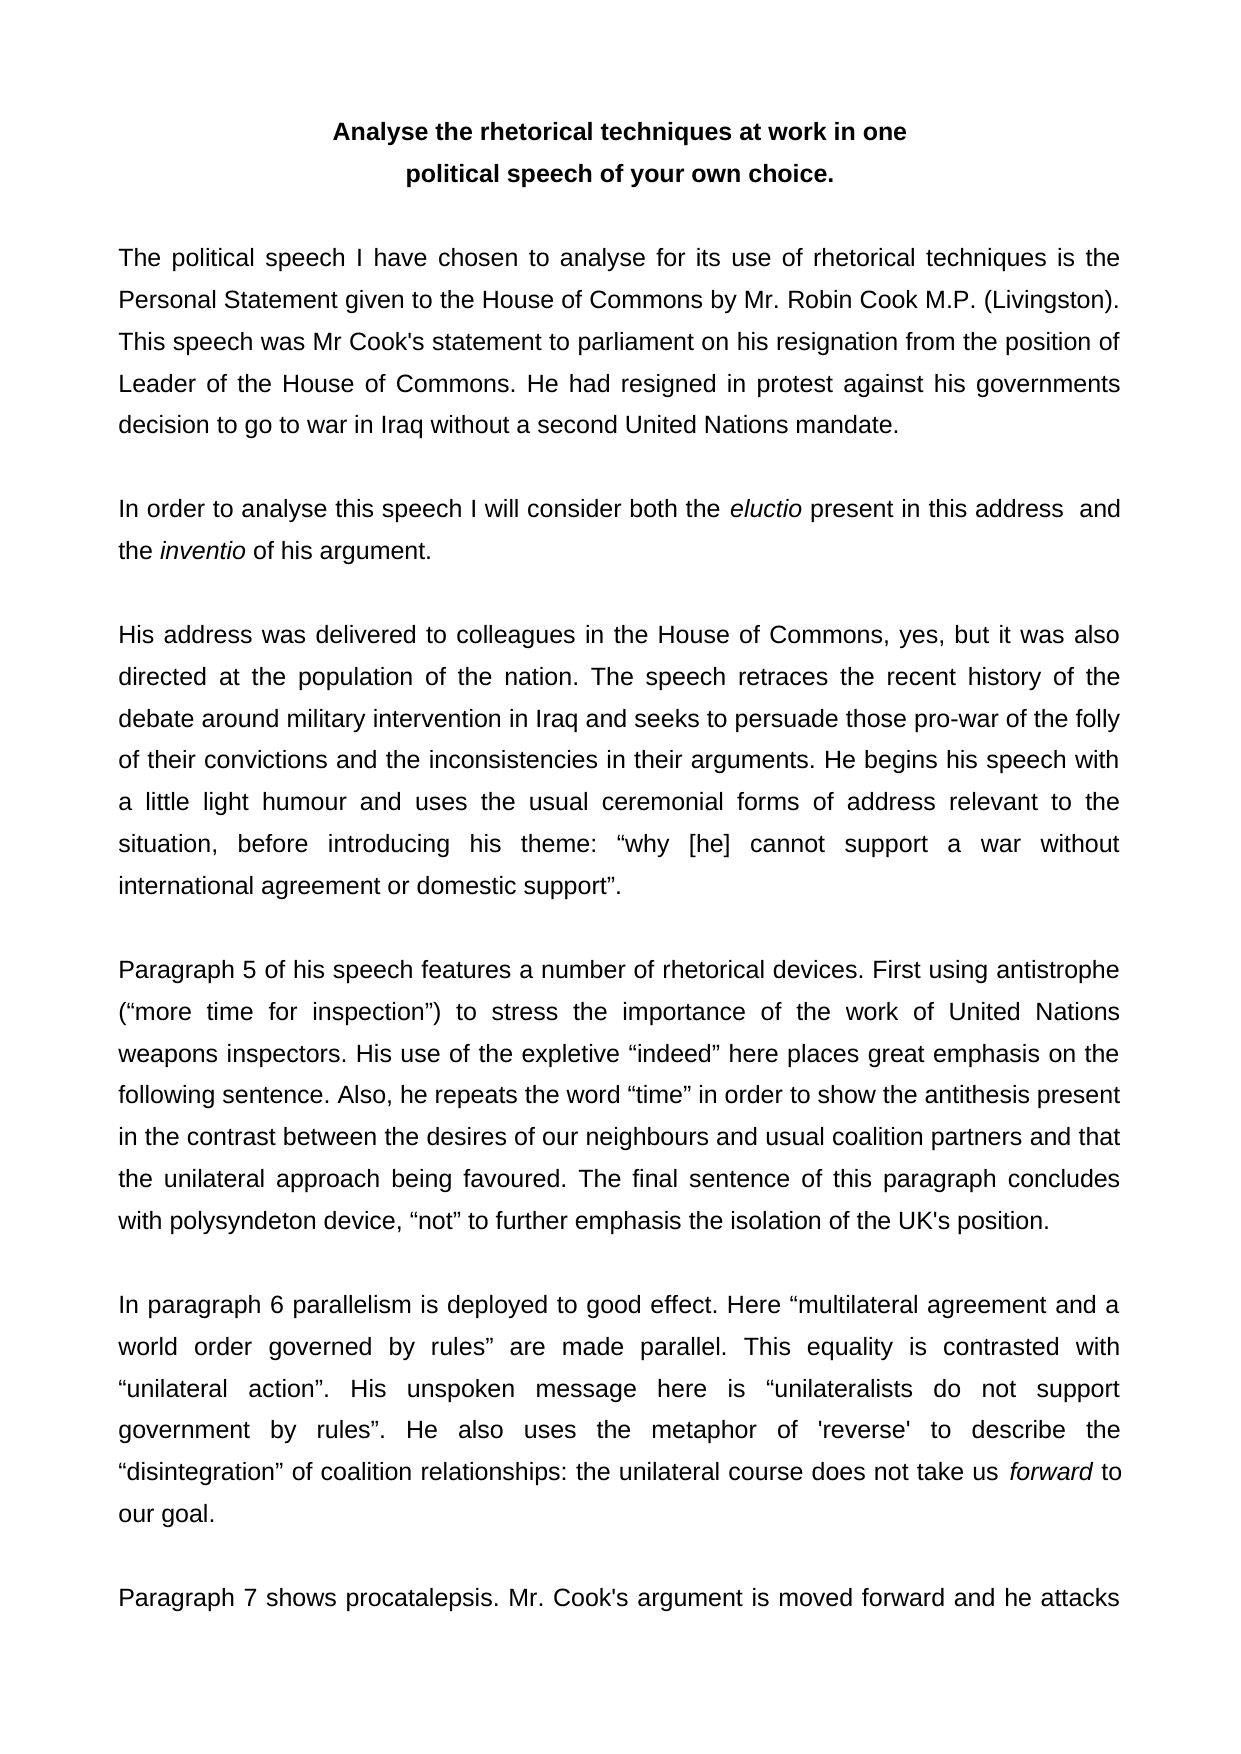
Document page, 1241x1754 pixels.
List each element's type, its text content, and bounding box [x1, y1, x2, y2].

text In order to analyse this speech I will consider both the eluctio present in this address and the inventio of his argument. [118, 495, 1122, 565]
text political speech of your own choice. [118, 160, 1122, 188]
text Paragraph 5 of his speech features a number of rhetorical devices. First using antistrophe (“more time for inspection”) to stress the importance of the work of United Nations weapons inspectors. His use of the expletive “indeed” here places great emphasis on the following sentence. Also, he repeats the word “time” in order to show the antithesis present in the contrast between the desires of our neighbours and usual coalition partners and that the unilateral approach being favoured. The final sentence of this paragraph concludes with polysyndeton device, “not” to further emphasis the isolation of the UK's position. [118, 956, 1122, 1235]
text The political speech I have chosen to analyse for its use of rhetorical techniques is the Personal Statement given to the House of Commons by Mr. Robin Cook M.P. (Livingston). This speech was Mr Cook's statement to parliament on his resignation from the position of Leader of the House of Commons. He had resigned in protest against his governments decision to go to war in Iraq without a second United Nations mandate. [118, 244, 1122, 439]
text In paragraph 6 parallelism is deployed to good effect. Here “multilateral agreement and a world order governed by rules” are made parallel. This equality is contrasted with “unilateral action”. His unspoken message here is “unilateralists do not support government by rules”. He also uses the metaphor of 'reverse' to describe the “disintegration” of coalition relationships: the unilateral course does not take us forward to our goal. [118, 1291, 1122, 1528]
text Paragraph 7 shows procatalepsis. Mr. Cook's argument is moved forward and he attacks [118, 1584, 1122, 1612]
text Analyse the rhetorical techniques at work in one [118, 118, 1122, 146]
text His address was delivered to colleagues in the House of Commons, yes, but it was also directed at the population of the nation. The speech retraces the recent history of the debate around military intervention in Iraq and seeks to persuade those pro-war of the folly of their convictions and the inconsistencies in their arguments. He begins his speech with a little light humour and uses the usual ceremonial forms of address relevant to the situation, before introducing his theme: “why [he] cannot support a war without international agreement or domestic support”. [118, 621, 1122, 900]
